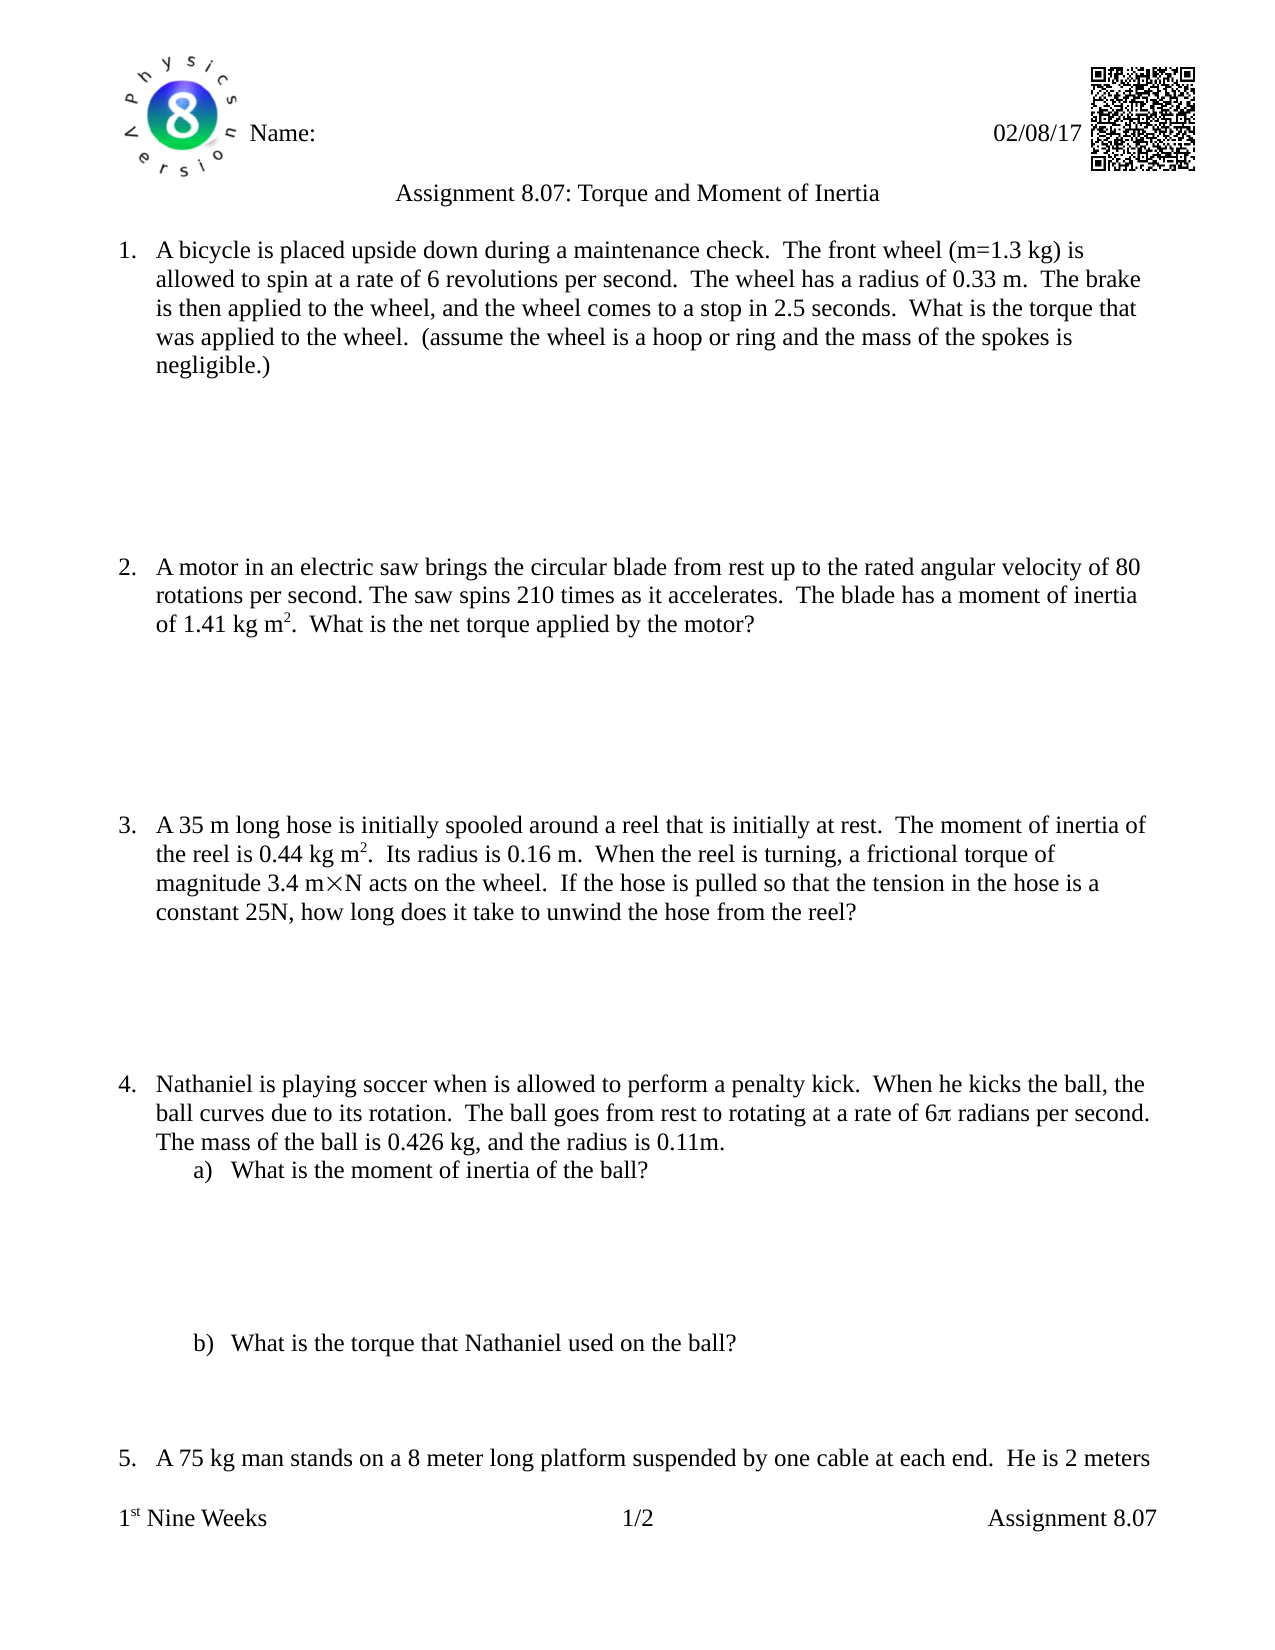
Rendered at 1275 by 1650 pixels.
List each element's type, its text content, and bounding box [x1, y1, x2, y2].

list A 35 m long hose is initially spooled around a reel that is initially at rest. The moment of inertia of the reel is 0.44 kg m2. Its radius is 0.16 m. When the reel is turning, a frictional torque of magnitude 3.4 m´N acts on the wheel. If the hose is pulled so that the tension in the hose is a constant 25N, how long does it take to unwind the hose from the reel? [118, 811, 1157, 926]
list What is the torque that Nathaniel used on the ball? [193, 1328, 1157, 1357]
text Assignment 8.07: Torque and Moment of Inertia [118, 176, 1157, 207]
picture [124, 56, 237, 177]
list What is the moment of inertia of the ball? [193, 1156, 1157, 1184]
picture [1082, 58, 1203, 179]
list A bicycle is placed upside down during a maintenance check. The front wheel (m=1.3 kg) is allowed to spin at a rate of 6 revolutions per second. The wheel has a radius of 0.33 m. The brake is then applied to the wheel, and the wheel comes to a stop in 2.5 seconds. What is the torque that was applied to the wheel. (assume the wheel is a hoop or ring and the mass of the spokes is negligible.) [118, 236, 1157, 379]
list A motor in an electric saw brings the circular blade from rest up to the rated angular velocity of 80 rotations per second. The saw spins 210 times as it accelerates. The blade has a moment of inertia of 1.41 kg m2. What is the net torque applied by the motor? [118, 552, 1157, 638]
list A 75 kg man stands on a 8 meter long platform suspended by one cable at each end. He is 2 meters [118, 1443, 1157, 1472]
list Nathaniel is playing soccer when is allowed to perform a penalty kick. When he kicks the ball, the ball curves due to its rotation. The ball goes from rest to rotating at a rate of 6p radians per second. The mass of the ball is 0.426 kg, and the radius is 0.11m. [118, 1069, 1157, 1156]
